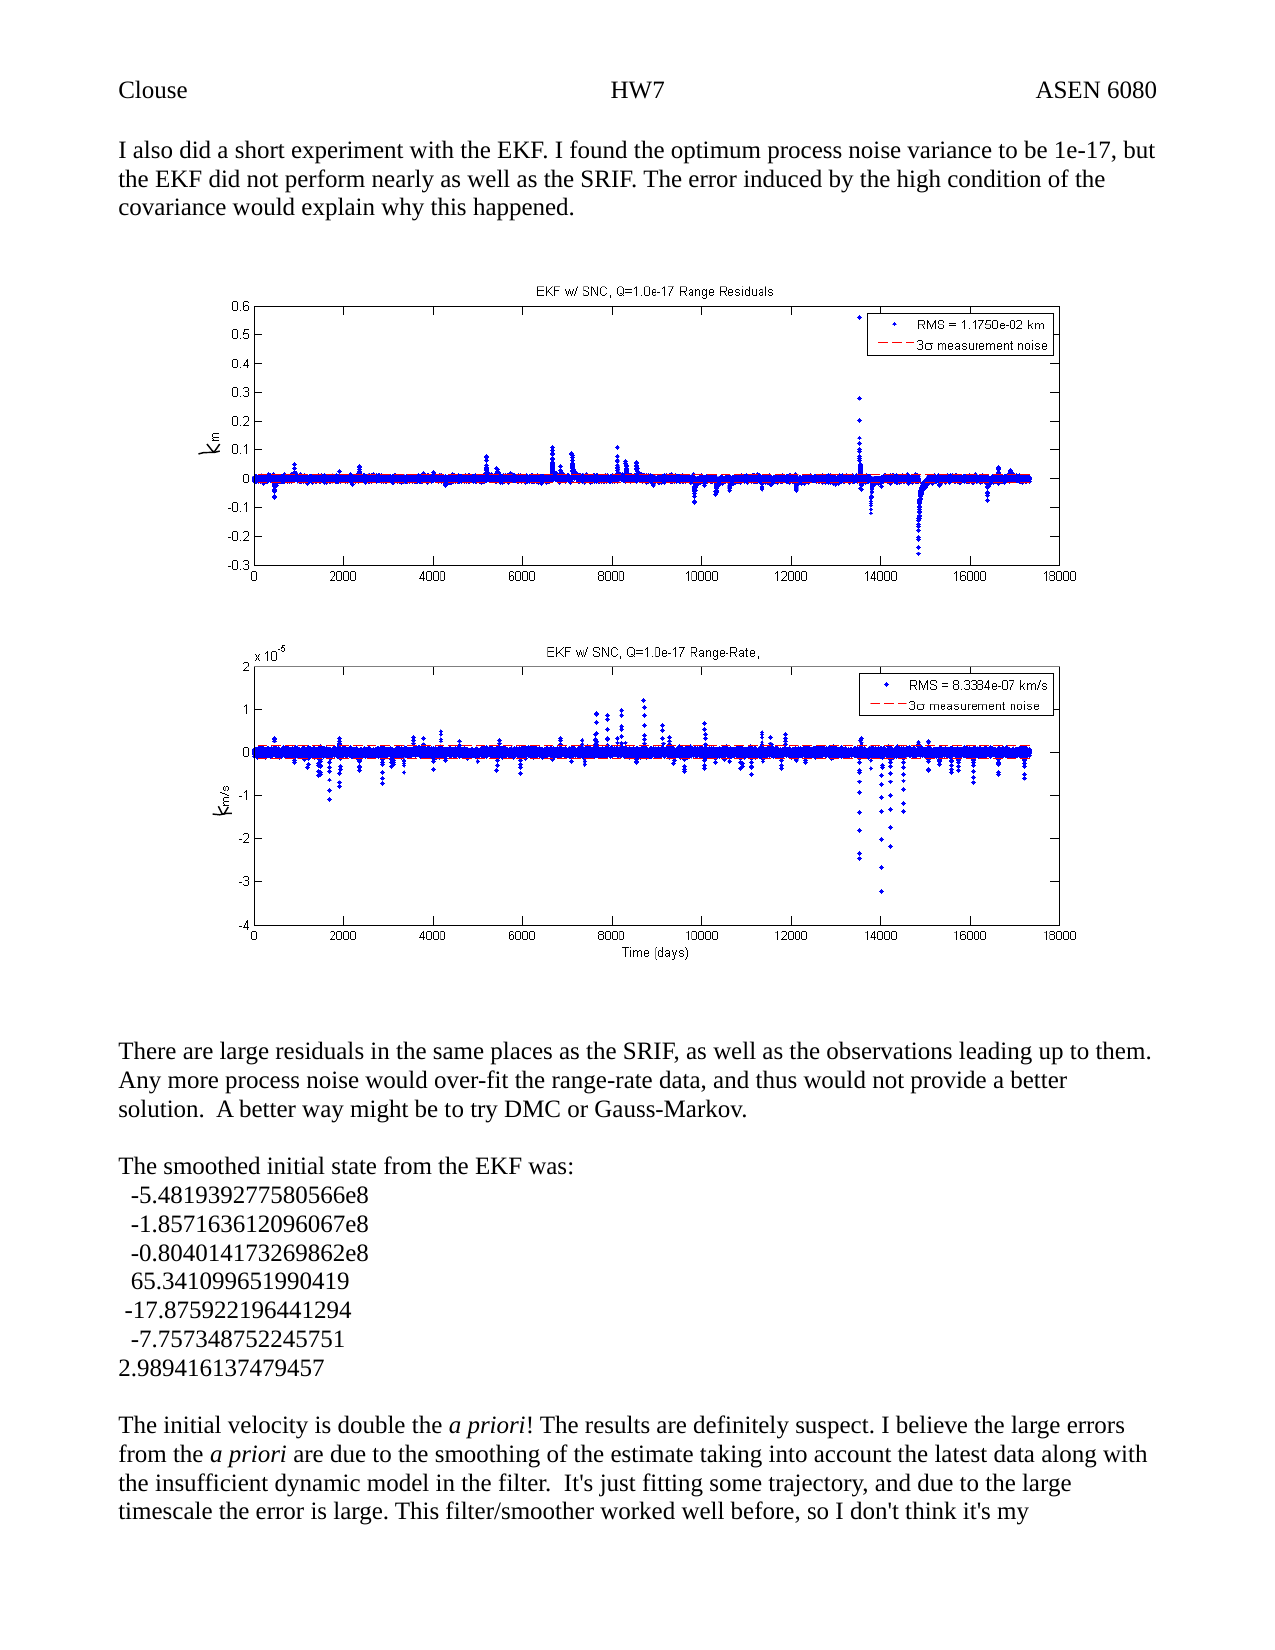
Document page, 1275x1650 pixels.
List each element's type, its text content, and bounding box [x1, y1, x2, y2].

text -7.757348752245751 [118, 1324, 1157, 1353]
text 65.341099651990419 [118, 1266, 1157, 1295]
text The initial velocity is double the a priori! The results are definitely suspect. I believe the large errors from the a priori are due to the smoothing of the estimate taking into account the latest data along with the insufficient dynamic model in the filter. It's just fitting some trajectory, and due to the large timescale the error is large. This filter/smoother worked well before, so I don't think it's my [118, 1410, 1157, 1525]
text -0.804014173269862e8 [118, 1238, 1157, 1266]
text I also did a short experiment with the EKF. I found the optimum process noise variance to be 1e-17, but the EKF did not perform nearly as well as the SRIF. The error induced by the high condition of the covariance would explain why this happened. [118, 135, 1157, 221]
text -17.875922196441294 [118, 1295, 1157, 1324]
text -1.857163612096067e8 [118, 1209, 1157, 1238]
picture [118, 250, 1157, 1008]
text -5.481939277580566e8 [118, 1180, 1157, 1209]
text The smoothed initial state from the EKF was: [118, 1151, 1157, 1180]
text There are large residuals in the same places as the SRIF, as well as the observations leading up to them. Any more process noise would over-fit the range-rate data, and thus would not provide a better solution. A better way might be to try DMC or Gauss-Markov. [118, 1036, 1157, 1123]
text 2.989416137479457 [118, 1353, 1157, 1381]
